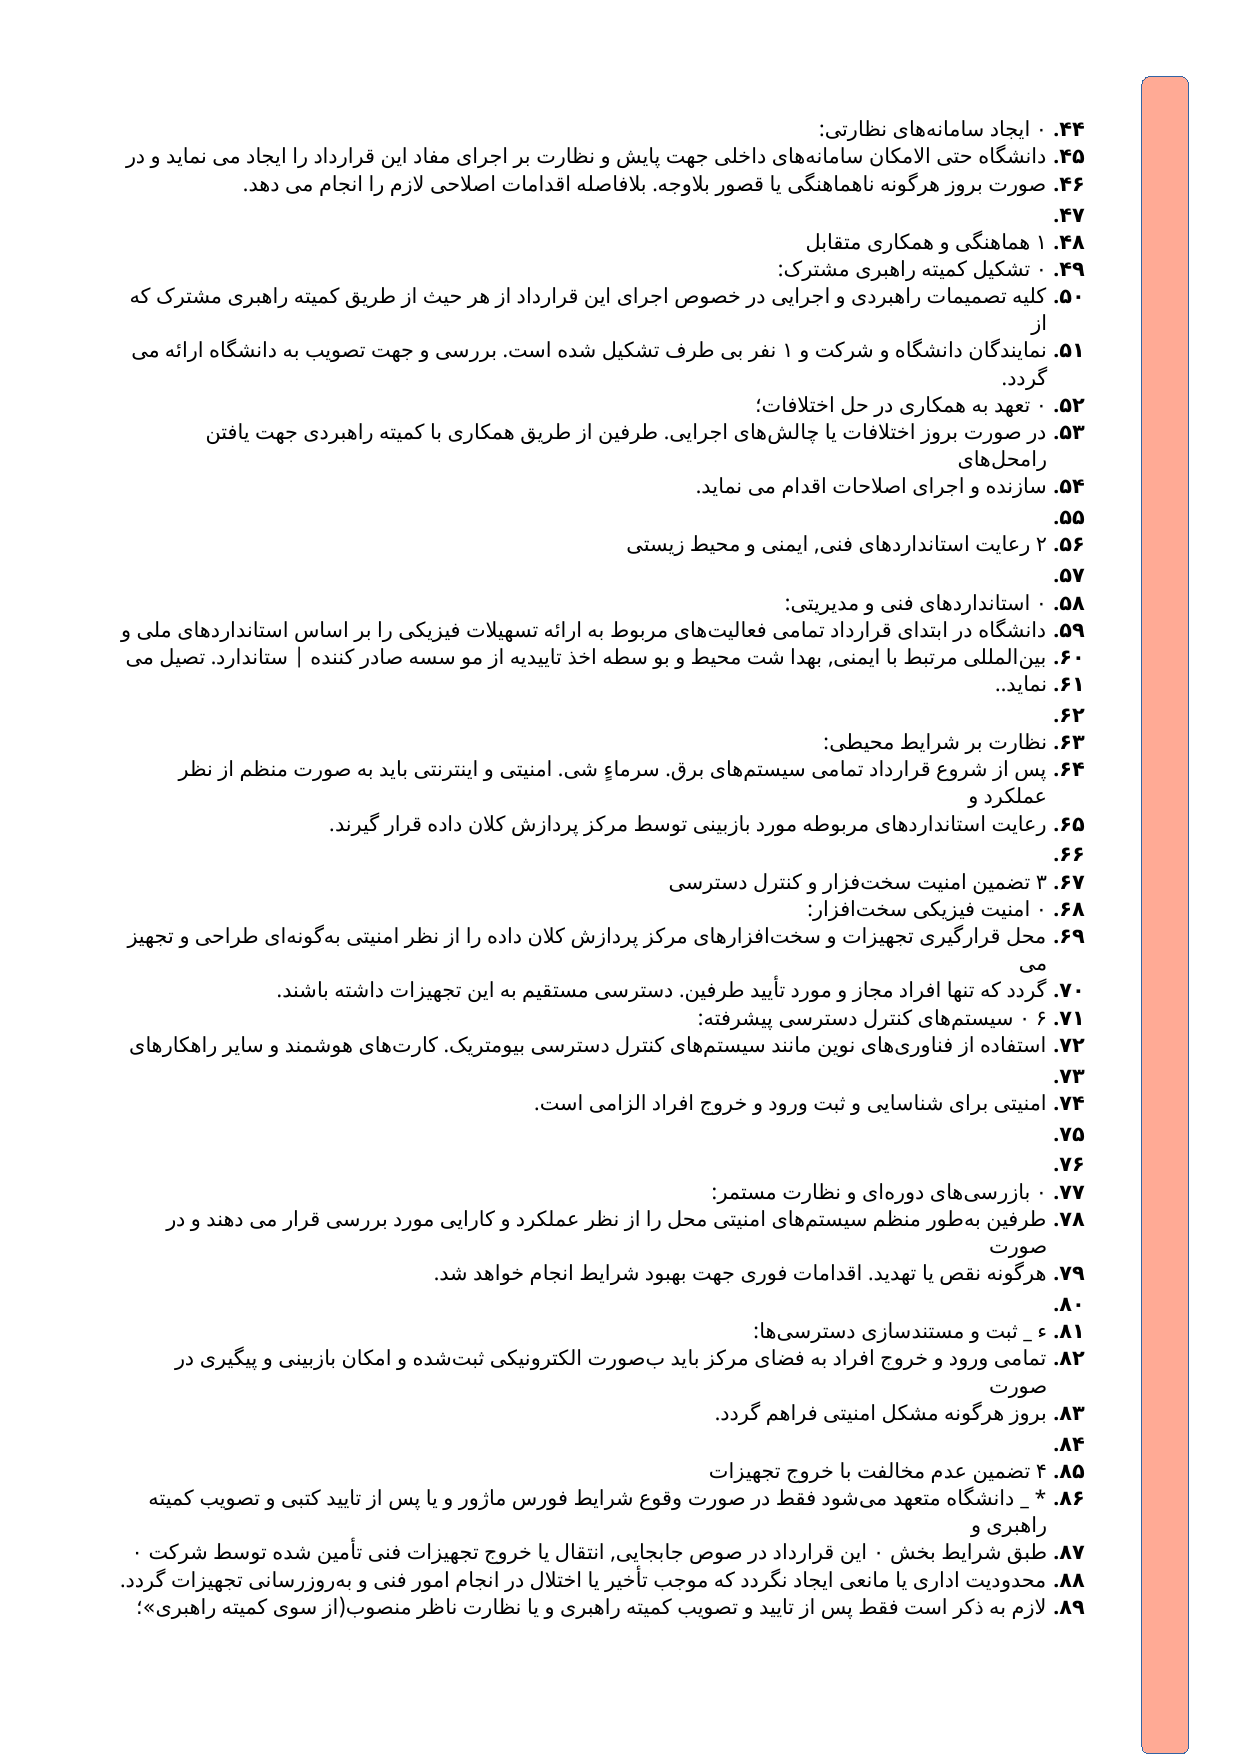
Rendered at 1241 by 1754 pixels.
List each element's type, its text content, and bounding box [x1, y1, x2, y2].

list امنیتی برای شناسایی و ثبت ورود و خروج افراد الزامی است. [118, 1092, 1084, 1119]
list صورت بروز هرگونه ناهماهنگی يا قصور بلاوجه. بلافاصله اقدامات اصلاحی لازم را انجام می دهد. [118, 172, 1084, 200]
list محل قرارگیری تجهیزات و سخت‌افزارهای مرکز پردازش کلان داده را از نظر امنیتی به‌گونه‌ای طراحی و تجهیز می [118, 925, 1084, 979]
list نماید.. [118, 673, 1084, 700]
list طرفین به‌طور منظم سیستم‌های امنیتی محل را از نظر عملکرد و کارایی مورد بررسی قرار می دهند و در صورت [118, 1208, 1084, 1262]
list هرگونه نقص یا تهدید. اقدامات فوری جهت بهبود شرایط انجام خواهد شد. [118, 1262, 1084, 1289]
list ۰ امنیت فیزیکی سخت‌افزار: [118, 898, 1084, 925]
list نظارت بر شرایط محیطی: [118, 731, 1084, 758]
list کلیه تصمیمات راهبردی و اجرایی در خصوص اجرای این قرارداد از هر حیث از طریق کمیته راهبری مشترک که از [118, 285, 1084, 339]
list * _ دانشگاه متعهد می‌شود فقط در صورت وقوع شرایط فورس ماژور و یا پس از تایید کتبی و تصویب کمیته راهبری و [118, 1487, 1084, 1541]
list بروز هرگونه مشکل امنیتی فراهم گردد. [118, 1402, 1084, 1429]
list در صورت بروز اختلافات یا چالش‌های اجرایی. طرفین از طریق همکاری با کمیته راهبردی جهت یافتن رامحل‌های [118, 421, 1084, 475]
list ۰ تشکیل کمیته راهبری مشترک: [118, 258, 1084, 285]
list دانشگاه حتی الامکان سامانه‌های داخلی جهت پایش و نظارت بر اجرای مفاد این قرارداد را ایجاد می نماید و در [118, 145, 1084, 172]
list ۱ هماهنگی و همکاری متقابل [118, 231, 1084, 258]
list تمامی ورود و خروج افراد به فضای مرکز باید ب‌صورت الکترونیکی ثبت‌شده و امکان بازبینی و پیگیری در صورت [118, 1347, 1084, 1402]
list ۰ بازرسی‌های دوره‌ای و نظارت مستمر: [118, 1180, 1084, 1208]
list ۰ تعهد به همکاری در حل اختلافات؛ [118, 394, 1084, 421]
list ۳ تضمین امنیت سخت‌فزار و کنترل دسترسی [118, 870, 1084, 898]
list محدودیت اداری یا مانعی ایجاد نگردد که موجب تأخیر يا اختلال در انجام امور فنی و به‌روزرسانی تجهیزات گردد. [118, 1568, 1084, 1596]
list ۶ ۰ سیستم‌های کنترل دسترسی پیشرفته: [118, 1006, 1084, 1033]
list ۰ استانداردهای فنی و مدیریتی: [118, 591, 1084, 618]
list ء _ ثبت و مستندسازی دسترسی‌ها: [118, 1320, 1084, 1347]
list ۴ تضمین عدم مخالفت با خروج تجهیزات [118, 1459, 1084, 1487]
list استفاده از فناوری‌های نوین مانند سیستم‌های کنترل دسترسی بیومتریک. کارت‌های هوشمند و سایر راهکارهای [118, 1033, 1084, 1061]
list گردد که تنها افراد مجاز و مورد تأیید طرفین. دسترسی مستقیم به این تجهیزات داشته باشند. [118, 979, 1084, 1006]
list نمایندگان دانشگاه و شرکت و ۱ نفر بی طرف تشکیل شده است. بررسی و جهت تصویب به دانشگاه ارائه می گردد. [118, 339, 1084, 394]
list لازم به ذکر است فقط پس از تایید و تصویب کمیته راهبری و یا نظارت ناظر منصوب(از سوی کمیته راهبری»؛ [118, 1596, 1084, 1623]
list ۰ ایجاد سامانه‌های نظارتی: [118, 118, 1084, 145]
list پس از شروع قرارداد تمامی سیستم‌های برق. سرماءٍ شی. امنیتی و اینترنتی باید به صورت منظم از نظر عملکرد و [118, 758, 1084, 812]
list طبق شرایط بخش ۰ این قرارداد در صوص جابجایی, انتقال یا خروج تجهیزات فنی تأمین شده توسط شرکت ۰ [118, 1541, 1084, 1568]
list رعایت استانداردهای مربوطه مورد بازبینی توسط مرکز پردازش کلان داده قرار گیرند. [118, 812, 1084, 839]
list سازنده و اجرای اصلاحات اقدام می نماید. [118, 475, 1084, 502]
list دانشگاه در ابتدای قرارداد تمامی فعالیت‌های مربوط به ارائه تسهیلات فیزیکی را بر اساس استانداردهای ملی و [118, 618, 1084, 646]
list ۲ رعایت استانداردهای فنی, ایمنی و محیط زیستی [118, 533, 1084, 560]
list بین‌المللی مرتبط با ایمنی, بهدا شت محیط و بو سطه اخذ تاییدیه از مو سسه صادر کننده | ستاندارد. تصیل می [118, 646, 1084, 673]
